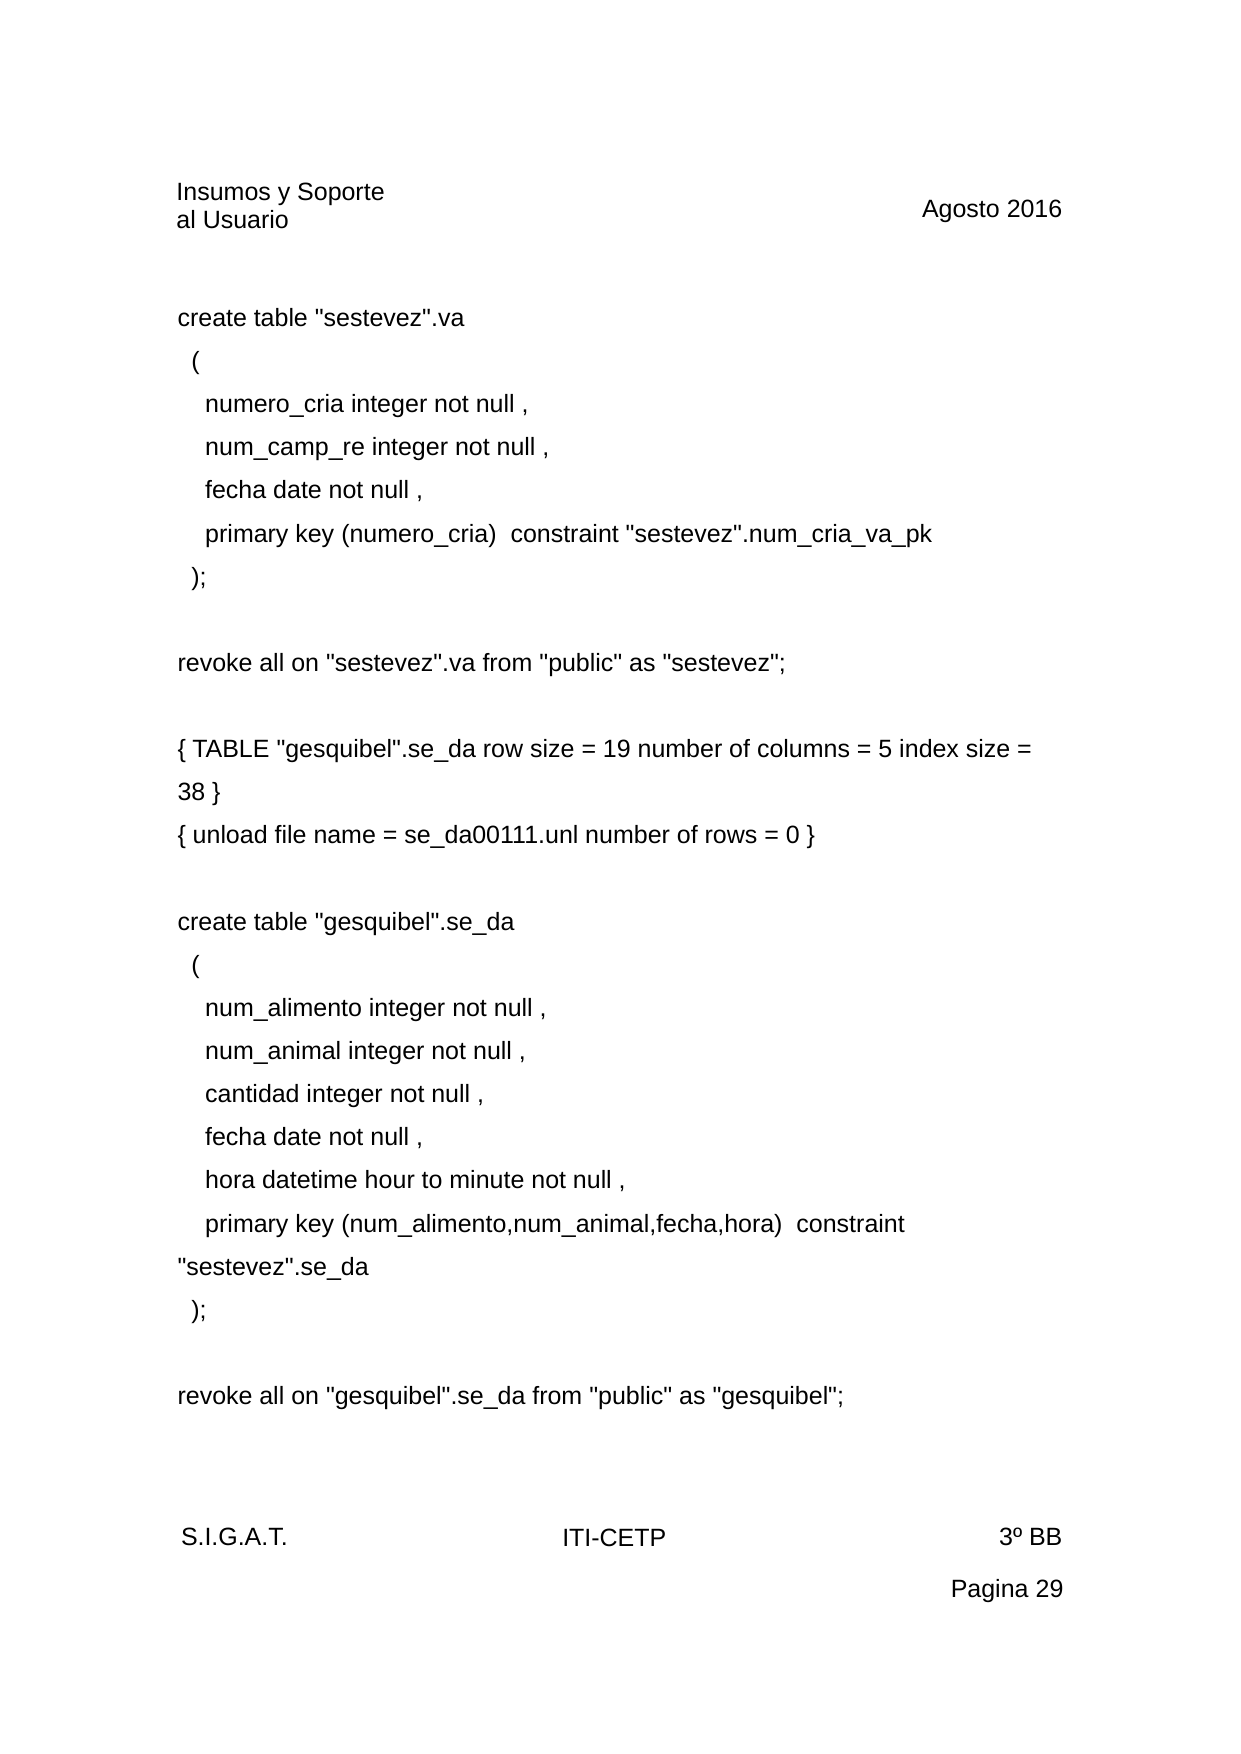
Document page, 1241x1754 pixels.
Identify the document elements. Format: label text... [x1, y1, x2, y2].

text create table "sestevez".va ( numero_cria integer not null , num_camp_re integer not null , fecha date not null , primary key (numero_cria) constraint "sestevez".num_cria_va_pk ); revoke all on "sestevez".va from "public" as "sestevez"; { TABLE "gesquibel".se_da row size = 19 number of columns = 5 index size = 38 } { unload file name = se_da00111.unl number of rows = 0 } create table "gesquibel".se_da ( num_alimento integer not null , num_animal integer not null , cantidad integer not null , fecha date not null , hora datetime hour to minute not null , primary key (num_alimento,num_animal,fecha,hora) constraint "sestevez".se_da ); revoke all on "gesquibel".se_da from "public" as "gesquibel"; [177, 260, 1063, 1453]
